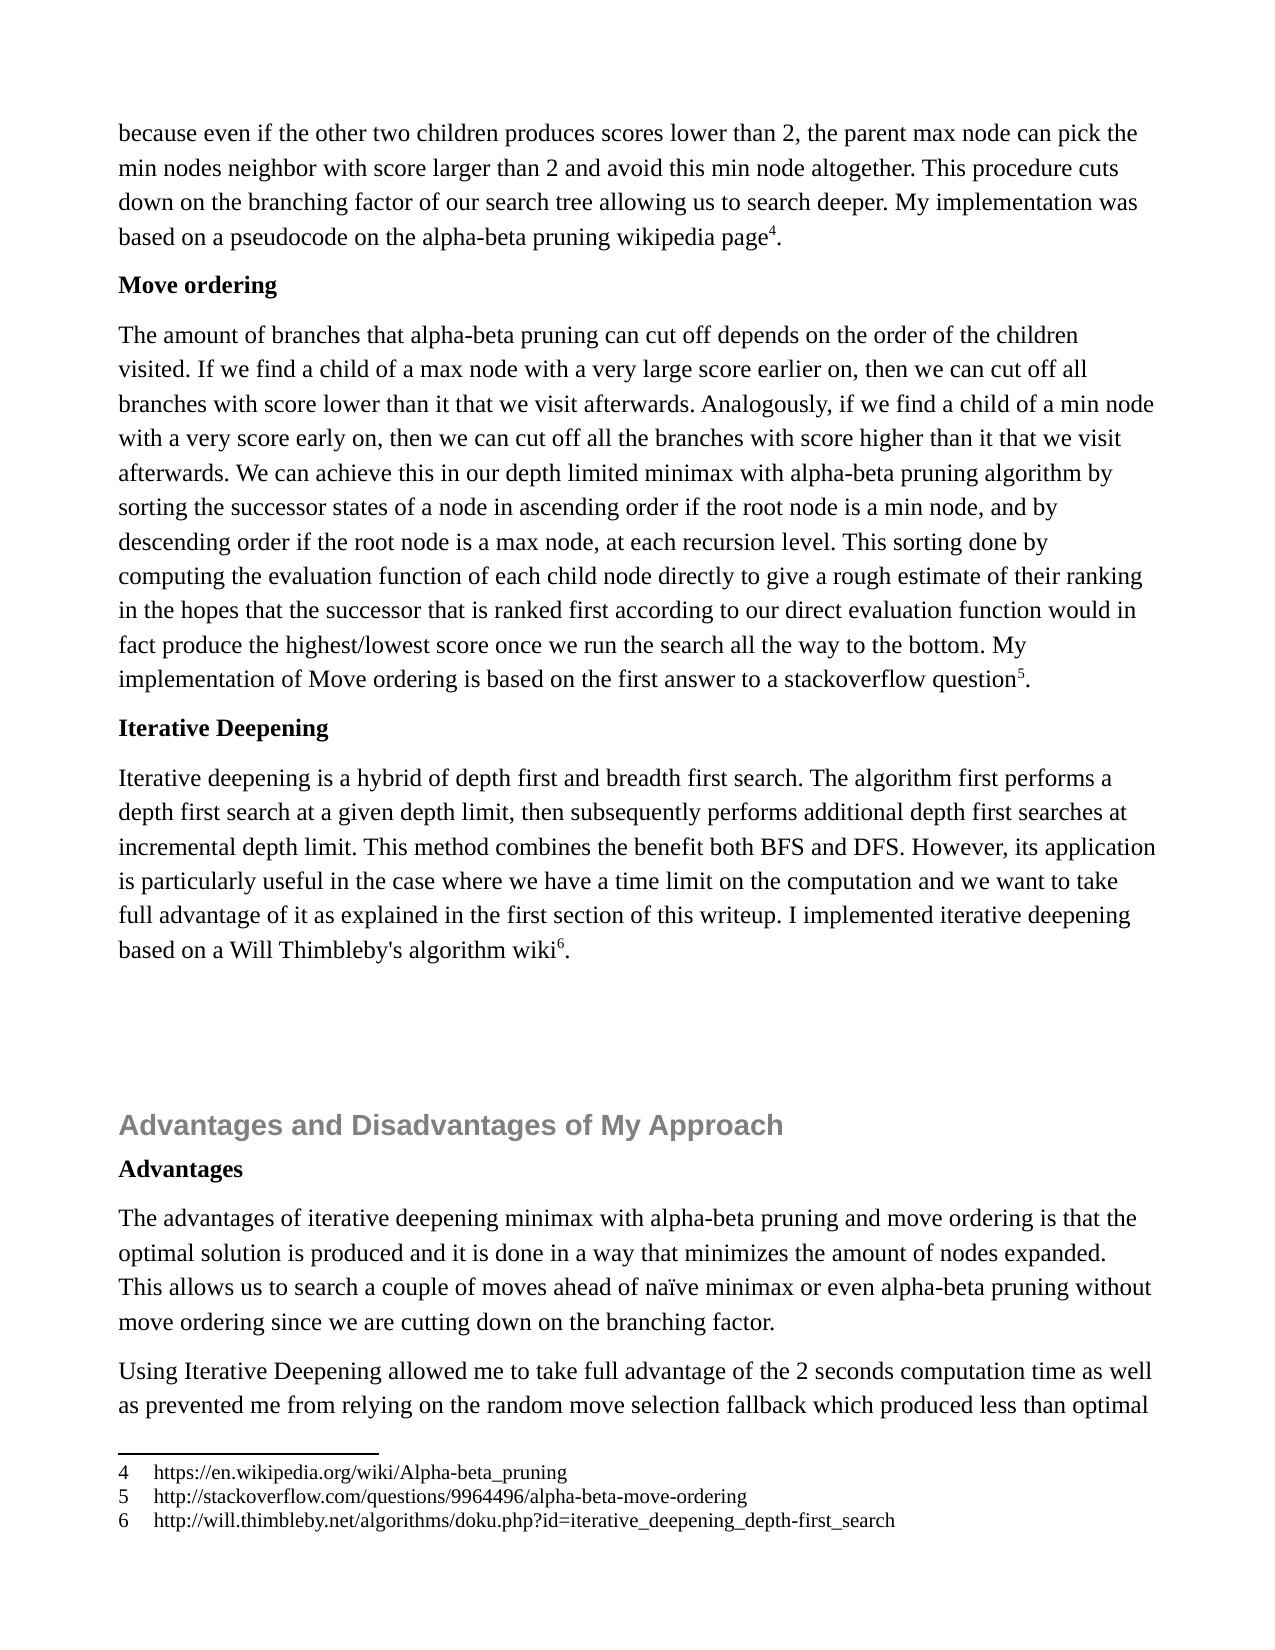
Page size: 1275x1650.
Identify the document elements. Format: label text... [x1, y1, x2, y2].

subtitle Advantages and Disadvantages of My Approach [118, 1108, 1157, 1142]
text http://will.thimbleby.net/algorithms/doku.php?id=iterative_deepening_depth-first_search [118, 1508, 1157, 1532]
text The advantages of iterative deepening minimax with alpha-beta pruning and move ordering is that the optimal solution is produced and it is done in a way that minimizes the amount of nodes expanded. This allows us to search a couple of moves ahead of naïve minimax or even alpha-beta pruning without move ordering since we are cutting down on the branching factor. [118, 1203, 1157, 1336]
text Using Iterative Deepening allowed me to take full advantage of the 2 seconds computation time as well as prevented me from relying on the random move selection fallback which produced less than optimal [118, 1356, 1157, 1419]
text Move ordering [118, 271, 1157, 299]
text Advantages [118, 1154, 1157, 1183]
text The amount of branches that alpha-beta pruning can cut off depends on the order of the children visited. If we find a child of a max node with a very large score earlier on, then we can cut off all branches with score lower than it that we visit afterwards. Analogously, if we find a child of a min node with a very score early on, then we can cut off all the branches with score higher than it that we visit afterwards. We can achieve this in our depth limited minimax with alpha-beta pruning algorithm by sorting the successor states of a node in ascending order if the root node is a min node, and by descending order if the root node is a max node, at each recursion level. This sorting done by computing the evaluation function of each child node directly to give a rough estimate of their ranking in the hopes that the successor that is ranked first according to our direct evaluation function would in fact produce the highest/lowest score once we run the search all the way to the bottom. My implementation of Move ordering is based on the first answer to a stackoverflow question. [118, 320, 1157, 693]
text http://stackoverflow.com/questions/9964496/alpha-beta-move-ordering [118, 1484, 1157, 1508]
text Iterative deepening is a hybrid of depth first and breadth first search. The algorithm first performs a depth first search at a given depth limit, then subsequently performs additional depth first searches at incremental depth limit. This method combines the benefit both BFS and DFS. However, its application is particularly useful in the case where we have a time limit on the computation and we want to take full advantage of it as explained in the first section of this writeup. I implemented iterative deepening based on a Will Thimbleby's algorithm wiki. [118, 763, 1157, 964]
text https://en.wikipedia.org/wiki/Alpha-beta_pruning [118, 1460, 1157, 1484]
text Iterative Deepening [118, 713, 1157, 742]
text because even if the other two children produces scores lower than 2, the parent max node can pick the min nodes neighbor with score larger than 2 and avoid this min node altogether. This procedure cuts down on the branching factor of our search tree allowing us to search deeper. My implementation was based on a pseudocode on the alpha-beta pruning wikipedia page. [118, 118, 1157, 250]
